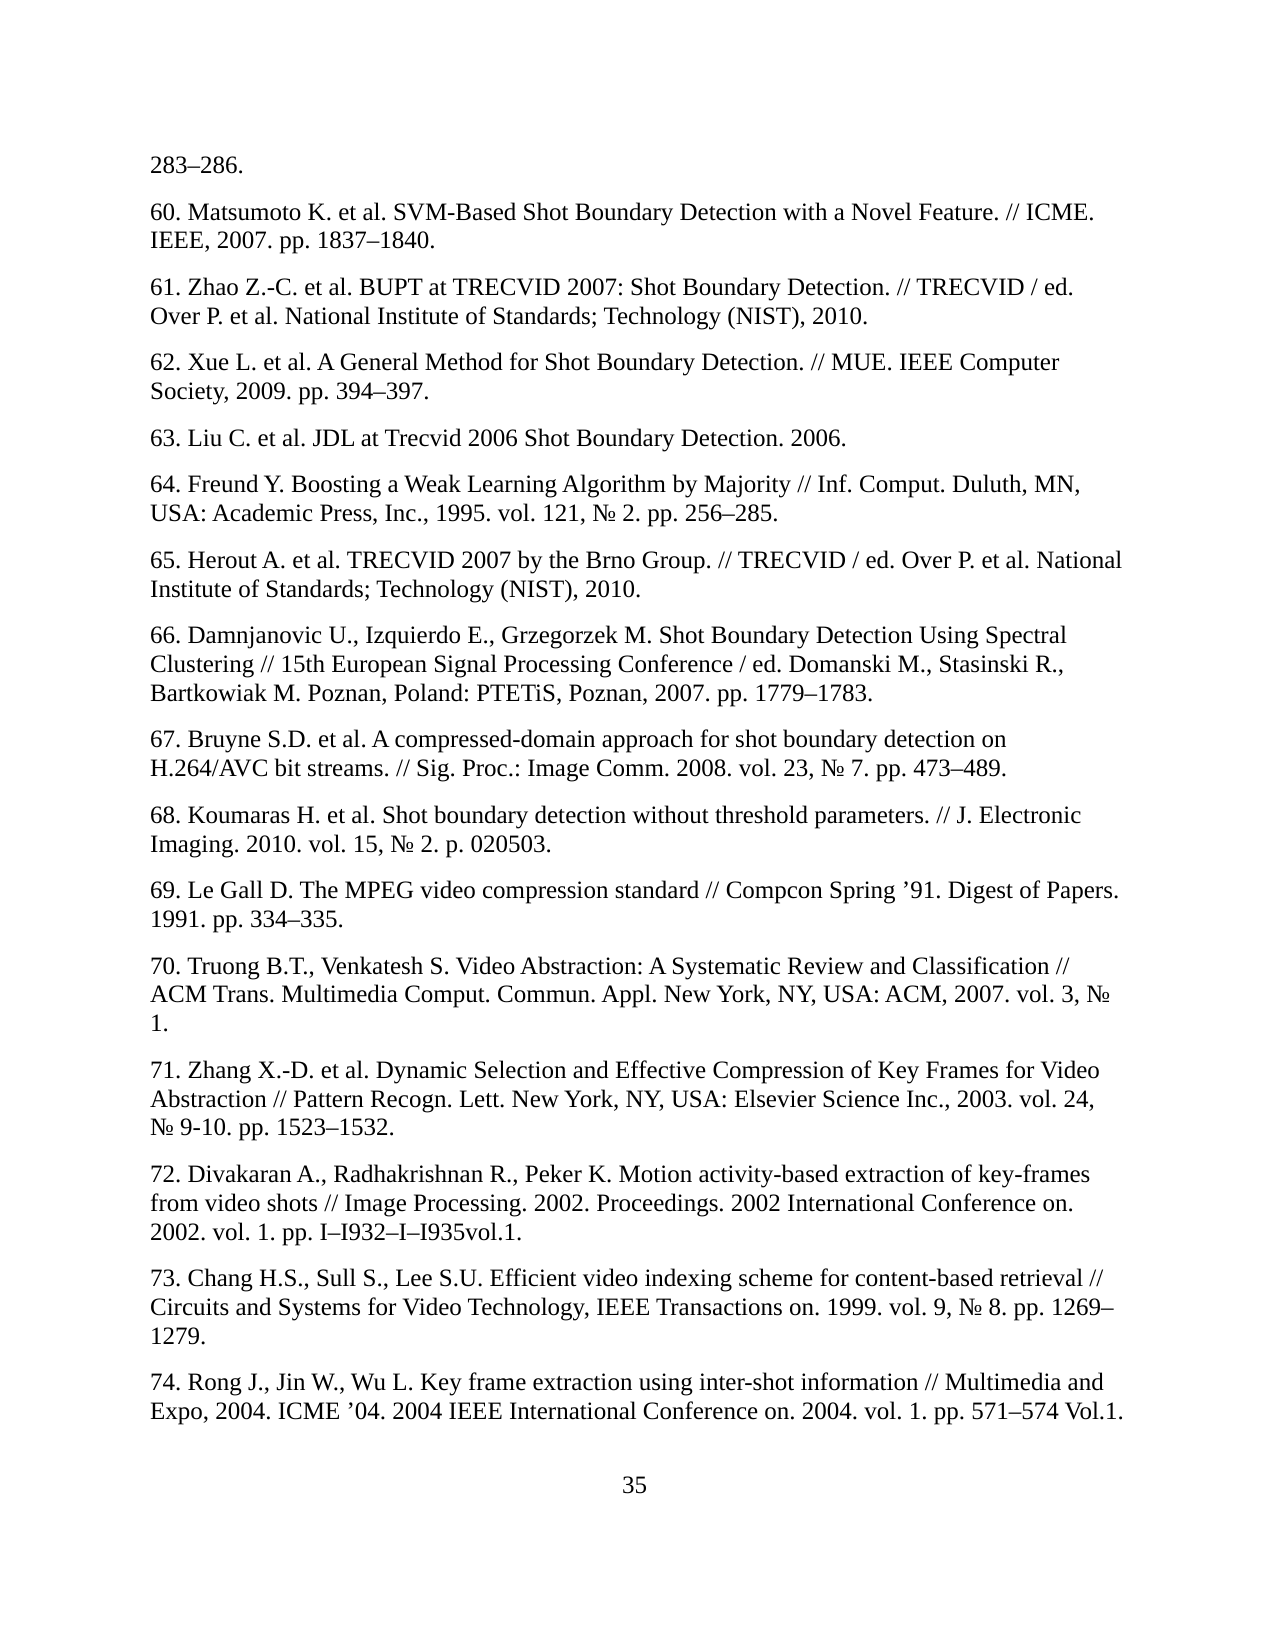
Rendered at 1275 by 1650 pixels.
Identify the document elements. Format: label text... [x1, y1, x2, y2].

text 65. Herout A. et al. TRECVID 2007 by the Brno Group. // TRECVID / ed. Over P. et al. National Institute of Standards; Technology (NIST), 2010. [150, 545, 1125, 602]
text 63. Liu C. et al. JDL at Trecvid 2006 Shot Boundary Detection. 2006. [150, 423, 1125, 452]
text 74. Rong J., Jin W., Wu L. Key frame extraction using inter-shot information // Multimedia and Expo, 2004. ICME ’04. 2004 IEEE International Conference on. 2004. vol. 1. pp. 571–574 Vol.1. [150, 1367, 1125, 1425]
text 71. Zhang X.-D. et al. Dynamic Selection and Effective Compression of Key Frames for Video Abstraction // Pattern Recogn. Lett. New York, NY, USA: Elsevier Science Inc., 2003. vol. 24, № 9-10. pp. 1523–1532. [150, 1055, 1125, 1141]
text 67. Bruyne S.D. et al. A compressed-domain approach for shot boundary detection on H.264/AVC bit streams. // Sig. Proc.: Image Comm. 2008. vol. 23, № 7. pp. 473–489. [150, 724, 1125, 782]
text 73. Chang H.S., Sull S., Lee S.U. Efficient video indexing scheme for content-based retrieval // Circuits and Systems for Video Technology, IEEE Transactions on. 1999. vol. 9, № 8. pp. 1269–1279. [150, 1263, 1125, 1349]
text 72. Divakaran A., Radhakrishnan R., Peker K. Motion activity-based extraction of key-frames from video shots // Image Processing. 2002. Proceedings. 2002 International Conference on. 2002. vol. 1. pp. I–I932–I–I935vol.1. [150, 1159, 1125, 1245]
text 283–286. [150, 150, 1125, 179]
text 60. Matsumoto K. et al. SVM-Based Shot Boundary Detection with a Novel Feature. // ICME. IEEE, 2007. pp. 1837–1840. [150, 197, 1125, 254]
text 61. Zhao Z.-C. et al. BUPT at TRECVID 2007: Shot Boundary Detection. // TRECVID / ed. Over P. et al. National Institute of Standards; Technology (NIST), 2010. [150, 272, 1125, 329]
text 69. Le Gall D. The MPEG video compression standard // Compcon Spring ’91. Digest of Papers. 1991. pp. 334–335. [150, 875, 1125, 933]
text 68. Koumaras H. et al. Shot boundary detection without threshold parameters. // J. Electronic Imaging. 2010. vol. 15, № 2. p. 020503. [150, 800, 1125, 857]
text 64. Freund Y. Boosting a Weak Learning Algorithm by Majority // Inf. Comput. Duluth, MN, USA: Academic Press, Inc., 1995. vol. 121, № 2. pp. 256–285. [150, 469, 1125, 527]
text 66. Damnjanovic U., Izquierdo E., Grzegorzek M. Shot Boundary Detection Using Spectral Clustering // 15th European Signal Processing Conference / ed. Domanski M., Stasinski R., Bartkowiak M. Poznan, Poland: PTETiS, Poznan, 2007. pp. 1779–1783. [150, 620, 1125, 707]
text 62. Xue L. et al. A General Method for Shot Boundary Detection. // MUE. IEEE Computer Society, 2009. pp. 394–397. [150, 347, 1125, 405]
text 70. Truong B.T., Venkatesh S. Video Abstraction: A Systematic Review and Classification // ACM Trans. Multimedia Comput. Commun. Appl. New York, NY, USA: ACM, 2007. vol. 3, № 1. [150, 951, 1125, 1037]
